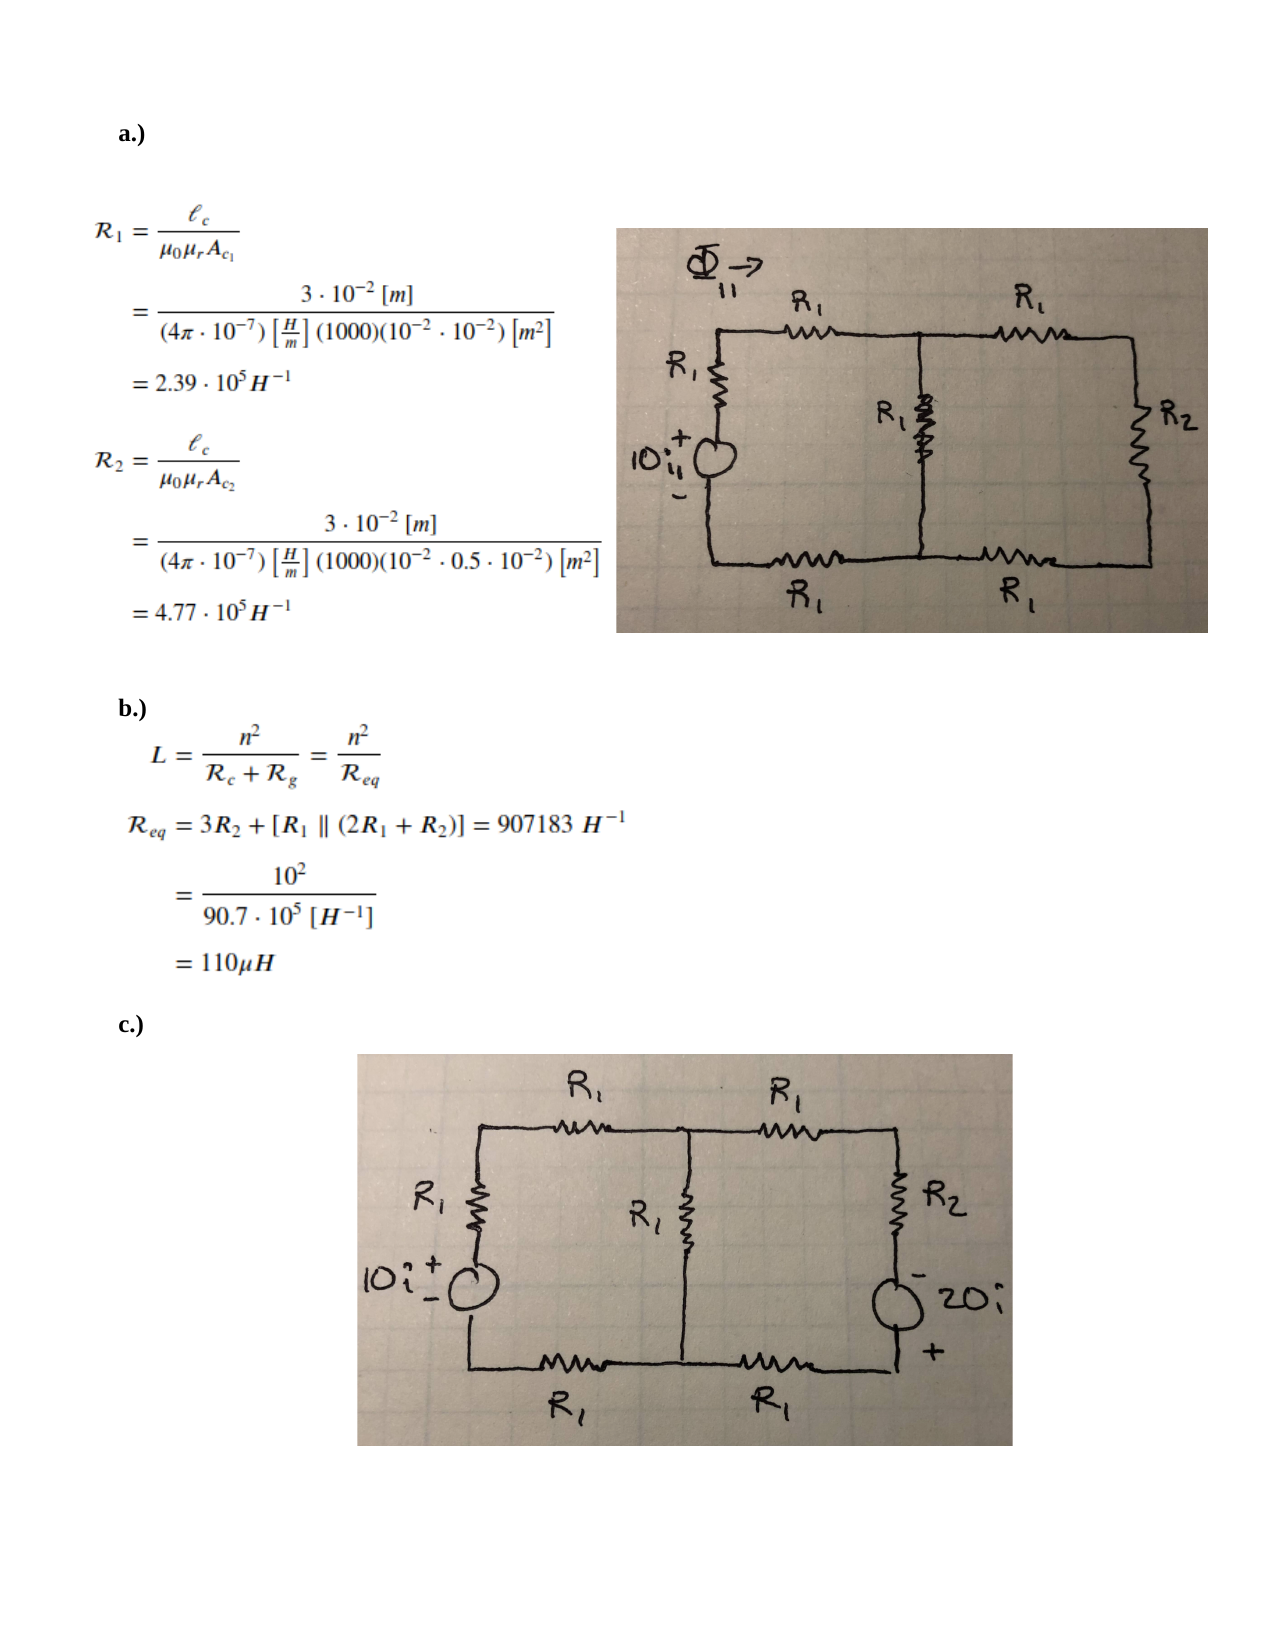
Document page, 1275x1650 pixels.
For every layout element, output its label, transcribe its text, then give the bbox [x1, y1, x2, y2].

picture [80, 169, 606, 629]
picture [118, 711, 629, 989]
picture [670, 228, 1107, 535]
text a.) [118, 118, 1157, 147]
text b.) [118, 693, 1157, 722]
picture [357, 1054, 773, 1288]
text c.) [118, 1009, 1157, 1038]
